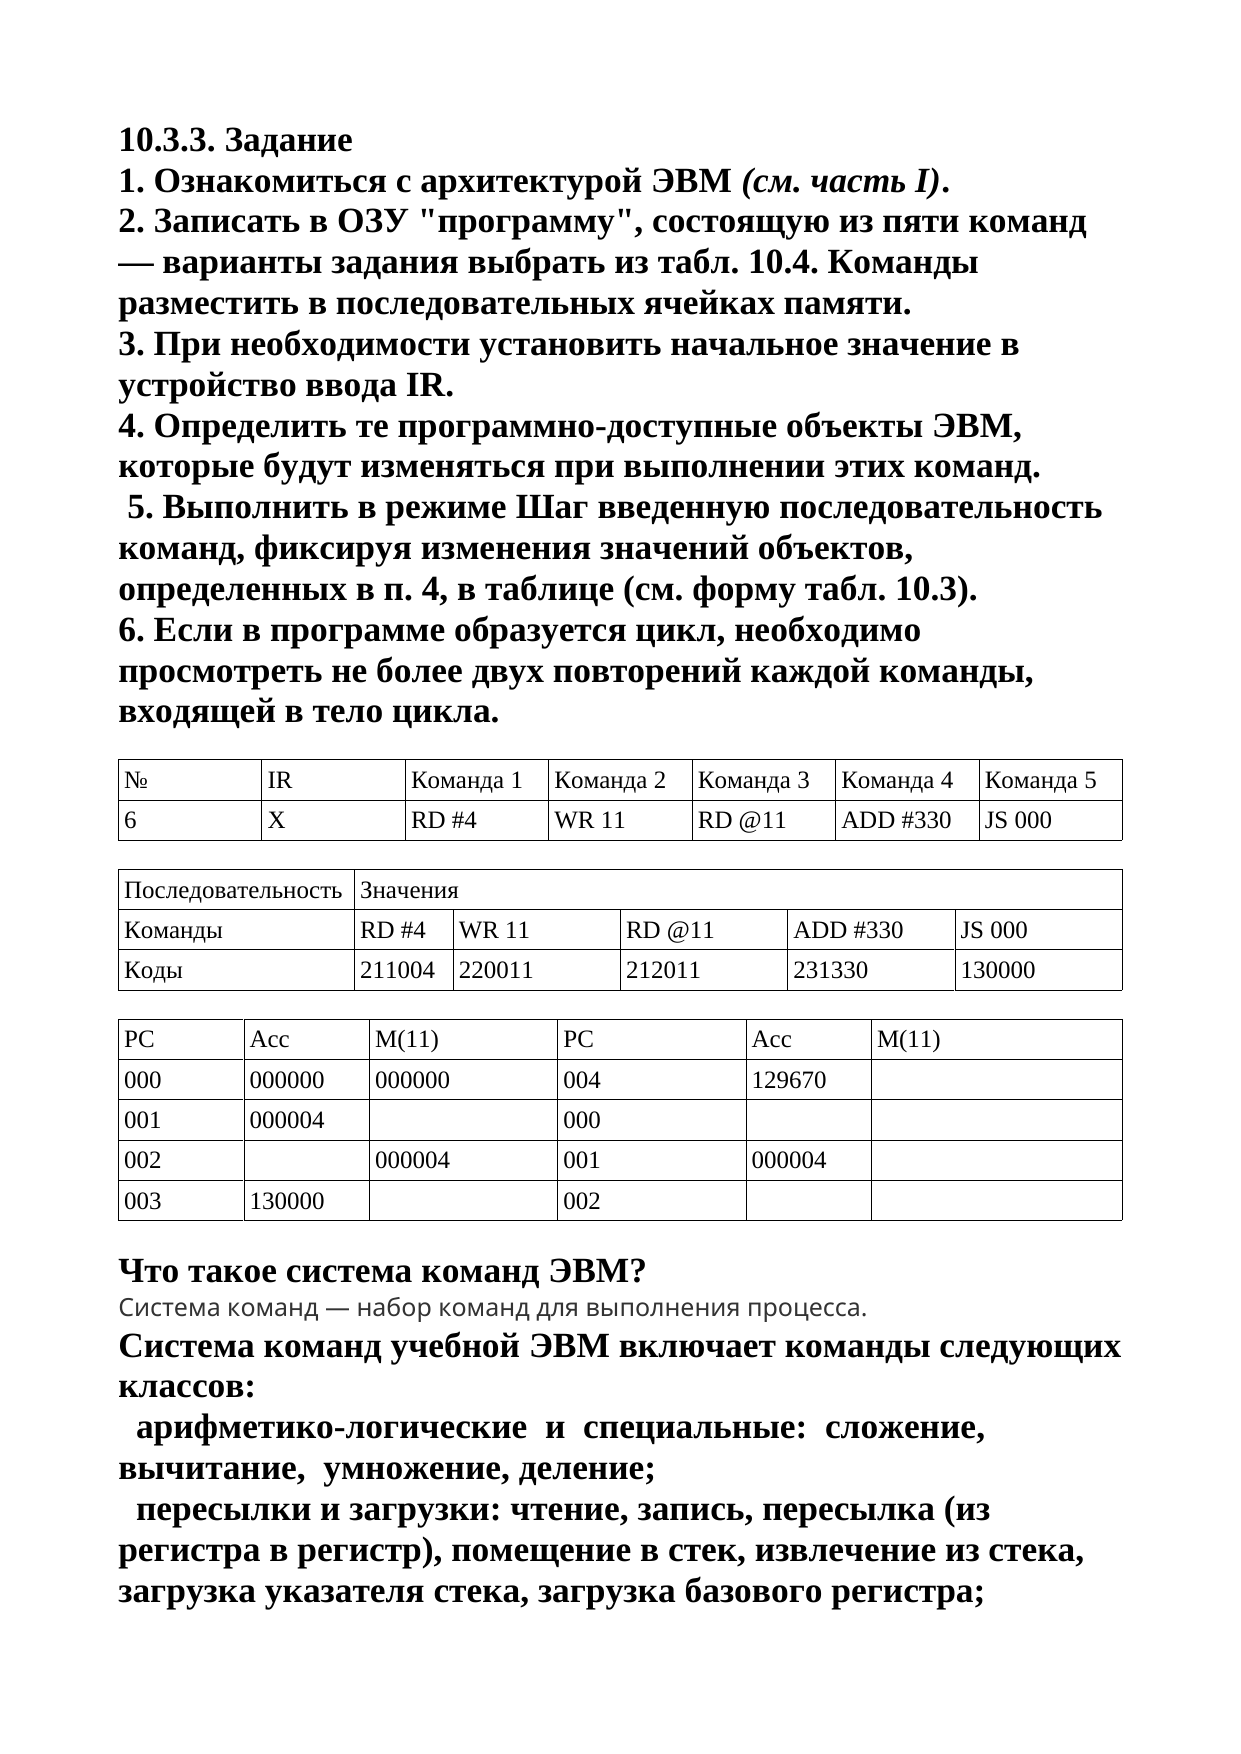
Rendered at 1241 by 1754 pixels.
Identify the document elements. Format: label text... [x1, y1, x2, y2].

table_cell 004 [558, 1060, 746, 1099]
text 6. Если в программе образуется цикл, необходимо просмотреть не более двух повторений каждой команды, входящей в тело цикла. [118, 608, 1122, 731]
table_cell 000000 [370, 1060, 557, 1099]
table_cell 130000 [956, 950, 1122, 990]
table_cell [370, 1100, 557, 1140]
table_header Команда 5 [980, 760, 1122, 800]
table_cell 002 [558, 1181, 746, 1220]
table_header Команда 4 [836, 760, 979, 800]
text 10.3.3. Задание [118, 118, 1122, 159]
text 1. Ознакомиться с архитектурой ЭВМ (см. часть I). [118, 159, 1122, 200]
text  пересылки и загрузки: чтение, запись, пересылка (из регистра в регистр), помещение в стек, извлечение из стека, загрузка указателя стека, загрузка базового регистра; [118, 1487, 1122, 1610]
table_cell RD @11 [693, 801, 835, 840]
table_cell RD #4 [355, 910, 453, 949]
table_cell 000004 [747, 1141, 871, 1180]
text Система команд — набор команд для выполнения процесса. [118, 1290, 1122, 1324]
text 4. Определить те программно-доступные объекты ЭВМ, которые будут изменяться при выполнении этих команд. [118, 404, 1122, 486]
table_cell [872, 1181, 1122, 1220]
table_cell [747, 1100, 871, 1140]
table_cell [872, 1141, 1122, 1180]
table_header Команда 1 [406, 760, 548, 800]
table_cell RD @11 [621, 910, 787, 949]
table_cell 000004 [245, 1100, 369, 1140]
table_header Acc [245, 1020, 369, 1059]
table_cell 231330 [788, 950, 954, 990]
table_cell 211004 [355, 950, 453, 990]
table_cell Команды [119, 910, 354, 949]
table_header PC [558, 1020, 746, 1059]
table_cell 001 [119, 1100, 243, 1140]
table_cell ADD #330 [788, 910, 954, 949]
table_cell 000 [558, 1100, 746, 1140]
table_header Команда 3 [693, 760, 835, 800]
table_cell 6 [119, 801, 261, 840]
table_cell 001 [558, 1141, 746, 1180]
table_cell [370, 1181, 557, 1220]
table_cell 129670 [747, 1060, 871, 1099]
table_header M(11) [872, 1020, 1122, 1059]
table_cell [872, 1060, 1122, 1099]
table_cell 220011 [454, 950, 620, 990]
text Что такое система команд ЭВМ? [118, 1249, 1122, 1290]
table_header Последовательность [119, 870, 354, 909]
table_cell 000004 [370, 1141, 557, 1180]
table_header M(11) [370, 1020, 557, 1059]
text 2. Записать в ОЗУ "программу", состоящую из пяти команд — варианты задания выбрать из табл. 10.4. Команды разместить в последовательных ячейках памяти. [118, 200, 1122, 322]
table_cell 003 [119, 1181, 243, 1220]
table_cell Коды [119, 950, 354, 990]
table_cell X [262, 801, 405, 840]
table_cell ADD #330 [836, 801, 979, 840]
table_cell JS 000 [956, 910, 1122, 949]
table_cell [245, 1141, 369, 1180]
table_cell 000 [119, 1060, 243, 1099]
table_header Acc [747, 1020, 871, 1059]
table_cell 002 [119, 1141, 243, 1180]
table_header PC [119, 1020, 243, 1059]
table_cell 212011 [621, 950, 787, 990]
table_cell [872, 1100, 1122, 1140]
table_header Значения [355, 870, 1122, 909]
table_cell WR 11 [454, 910, 620, 949]
text 3. При необходимости установить начальное значение в устройство ввода IR. [118, 322, 1122, 404]
table_cell 000000 [245, 1060, 369, 1099]
table_header IR [262, 760, 405, 800]
text 5. Выполнить в режиме Шаг введенную последовательность команд, фиксируя изменения значений объектов, определенных в п. 4, в таблице (см. форму табл. 10.3). [118, 486, 1122, 608]
text  арифметико-логические и специальные: сложение, вычитание, умножение, деление; [118, 1406, 1122, 1487]
table_header Команда 2 [549, 760, 692, 800]
table_cell RD #4 [406, 801, 548, 840]
text Система команд учебной ЭВМ включает команды следующих классов: [118, 1324, 1122, 1406]
table_cell 130000 [245, 1181, 369, 1220]
table_header № [119, 760, 261, 800]
table_cell [747, 1181, 871, 1220]
table_cell WR 11 [549, 801, 692, 840]
table_cell JS 000 [980, 801, 1122, 840]
